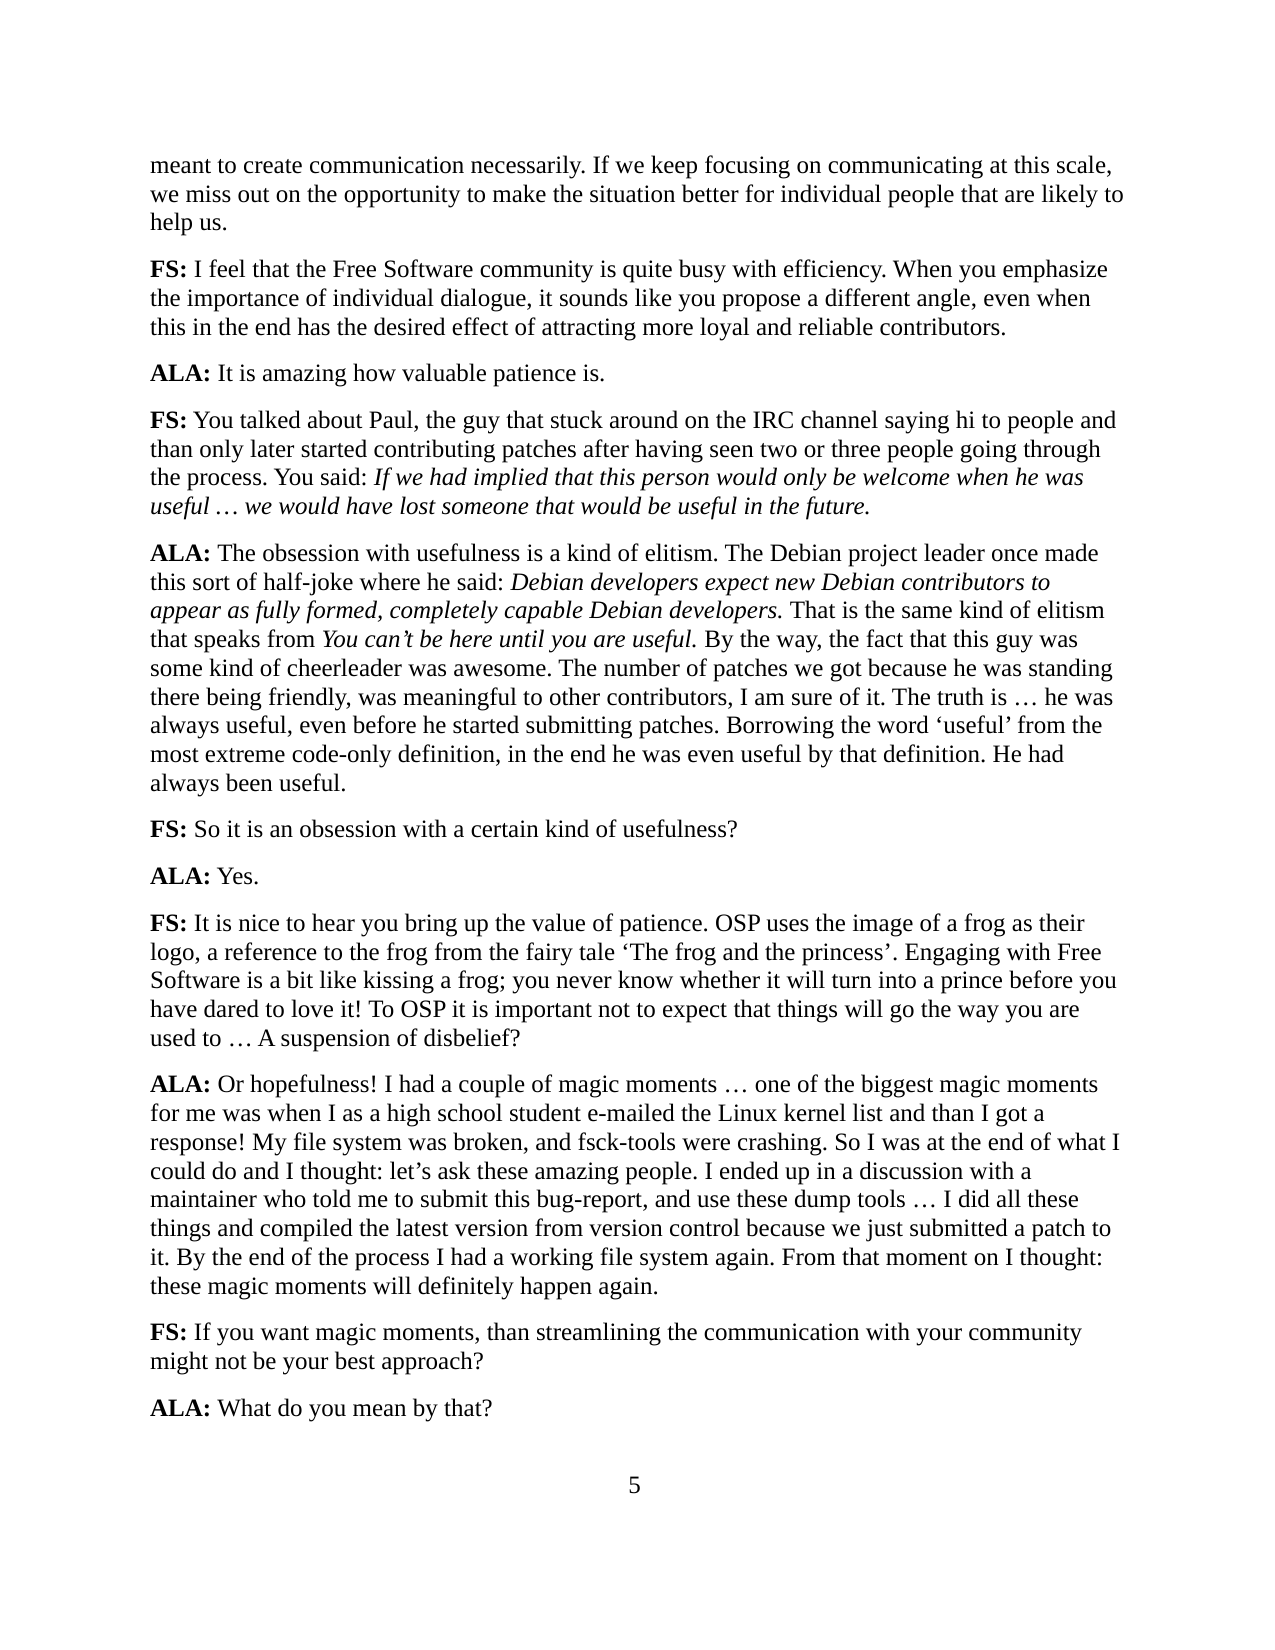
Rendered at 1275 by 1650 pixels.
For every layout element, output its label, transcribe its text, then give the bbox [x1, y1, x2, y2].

text FS: You talked about Paul, the guy that stuck around on the IRC channel saying hi to people and than only later started contributing patches after having seen two or three people going through the process. You said: If we had implied that this person would only be welcome when he was useful … we would have lost someone that would be useful in the future. [150, 405, 1125, 520]
text ALA: The obsession with usefulness is a kind of elitism. The Debian project leader once made this sort of half-joke where he said: Debian developers expect new Debian contributors to appear as fully formed, completely capable Debian developers. That is the same kind of elitism that speaks from You can’t be here until you are useful. By the way, the fact that this guy was some kind of cheerleader was awesome. The number of patches we got because he was standing there being friendly, was meaningful to other contributors, I am sure of it. The truth is … he was always useful, even before he started submitting patches. Borrowing the word ‘useful’ from the most extreme code-only definition, in the end he was even useful by that definition. He had always been useful. [150, 538, 1125, 797]
text meant to create communication necessarily. If we keep focusing on communicating at this scale, we miss out on the opportunity to make the situation better for individual people that are likely to help us. [150, 150, 1125, 236]
text ALA: What do you mean by that? [150, 1393, 1125, 1422]
text ALA: Yes. [150, 861, 1125, 890]
text FS: It is nice to hear you bring up the value of patience. OSP uses the image of a frog as their logo, a reference to the frog from the fairy tale ‘The frog and the princess’. Engaging with Free Software is a bit like kissing a frog; you never know whether it will turn into a prince before you have dared to love it! To OSP it is important not to expect that things will go the way you are used to … A suspension of disbelief? [150, 908, 1125, 1052]
text FS: So it is an obsession with a certain kind of usefulness? [150, 814, 1125, 843]
text FS: I feel that the Free Software community is quite busy with efficiency. When you emphasize the importance of individual dialogue, it sounds like you propose a different angle, even when this in the end has the desired effect of attracting more loyal and reliable contributors. [150, 254, 1125, 340]
text ALA: Or hopefulness! I had a couple of magic moments … one of the biggest magic moments for me was when I as a high school student e-mailed the Linux kernel list and than I got a response! My file system was broken, and fsck-tools were crashing. So I was at the end of what I could do and I thought: let’s ask these amazing people. I ended up in a discussion with a maintainer who told me to submit this bug-report, and use these dump tools … I did all these things and compiled the latest version from version control because we just submitted a patch to it. By the end of the process I had a working file system again. From that moment on I thought: these magic moments will definitely happen again. [150, 1069, 1125, 1299]
text ALA: It is amazing how valuable patience is. [150, 358, 1125, 387]
text FS: If you want magic moments, than streamlining the communication with your community might not be your best approach? [150, 1317, 1125, 1375]
